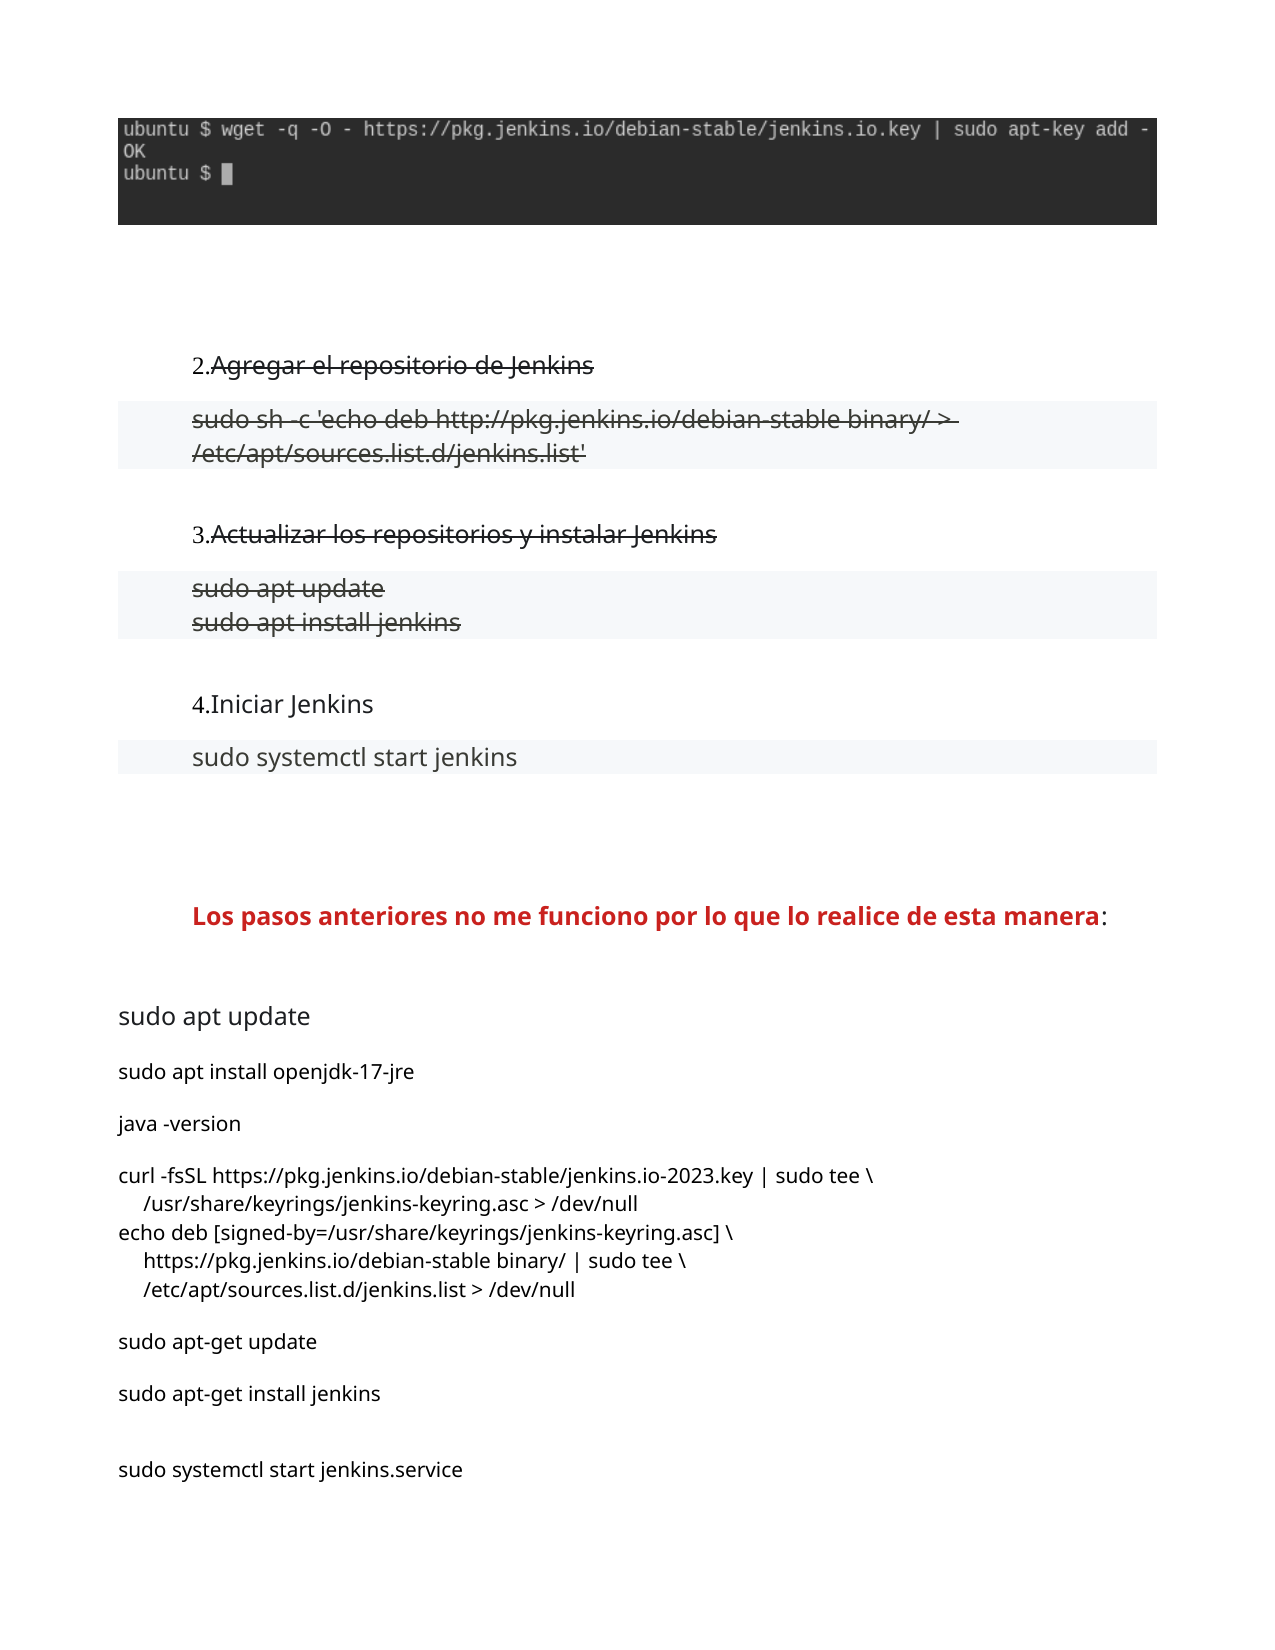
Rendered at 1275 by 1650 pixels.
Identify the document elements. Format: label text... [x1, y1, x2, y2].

text echo deb [signed-by=/usr/share/keyrings/jenkins-keyring.asc] \ [118, 1218, 1157, 1246]
text sudo apt update [118, 999, 1157, 1033]
list Agregar el repositorio de Jenkins [118, 348, 1157, 382]
list sudo apt update [118, 571, 1157, 605]
text curl -fsSL https://pkg.jenkins.io/debian-stable/jenkins.io-2023.key | sudo tee \ [118, 1161, 1157, 1189]
list sudo systemctl start jenkins [118, 740, 1157, 774]
text sudo systemctl start jenkins.service [118, 1455, 1157, 1483]
list Actualizar los repositorios y instalar Jenkins [118, 517, 1157, 551]
text /etc/apt/sources.list.d/jenkins.list > /dev/null [118, 1275, 1157, 1303]
list sudo sh -c 'echo deb http://pkg.jenkins.io/debian-stable binary/ > /etc/apt/sources.list.d/jenkins.list' [118, 401, 1157, 469]
text /usr/share/keyrings/jenkins-keyring.asc > /dev/null [118, 1189, 1157, 1218]
text sudo apt install openjdk-17-jre [118, 1057, 1157, 1085]
text https://pkg.jenkins.io/debian-stable binary/ | sudo tee \ [118, 1246, 1157, 1275]
list Los pasos anteriores no me funciono por lo que lo realice de esta manera: [118, 898, 1157, 932]
list Iniciar Jenkins [118, 686, 1157, 720]
text java -version [118, 1109, 1157, 1137]
list sudo apt install jenkins [118, 605, 1157, 639]
picture [118, 118, 1157, 225]
text sudo apt-get install jenkins [118, 1379, 1157, 1408]
text sudo apt-get update [118, 1327, 1157, 1356]
